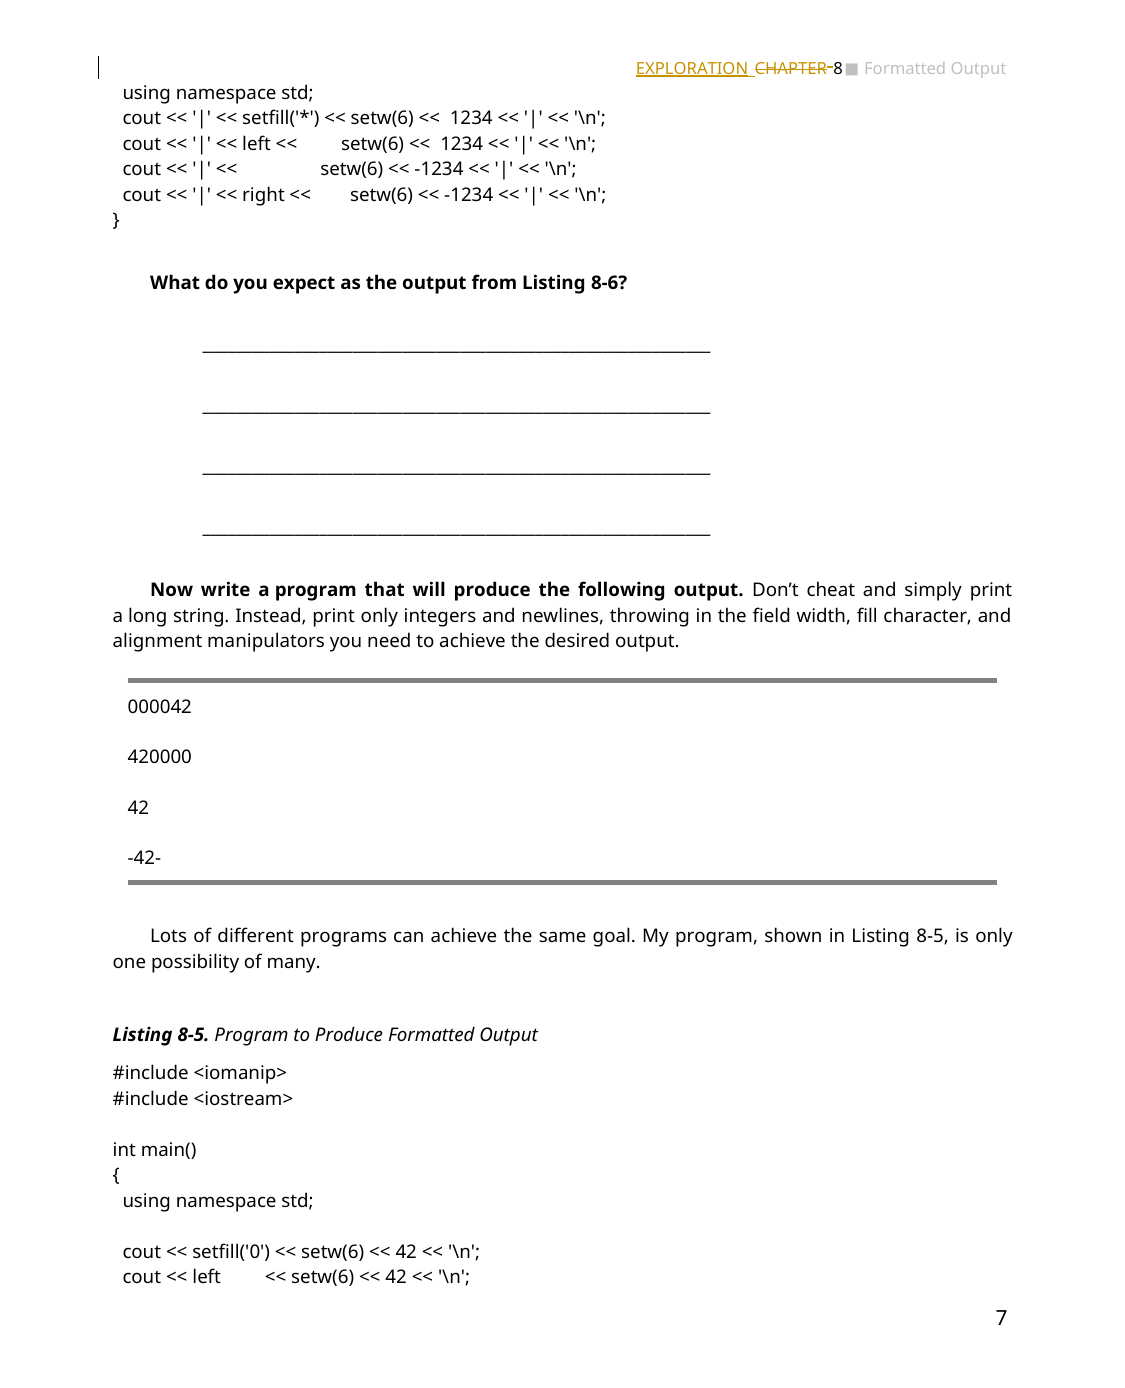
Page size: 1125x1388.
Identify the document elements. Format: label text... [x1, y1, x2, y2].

list _____________________________________________________________ [202, 452, 1012, 478]
text } [112, 207, 1012, 232]
text -42- [127, 829, 997, 885]
text { [112, 1162, 1012, 1187]
list _____________________________________________________________ [202, 513, 1012, 539]
text cout << left << setw(6) << 42 << '\n'; [112, 1264, 1012, 1289]
text 42 [127, 779, 997, 819]
text #include <iomanip> [112, 1060, 1012, 1085]
text Now write a program that will produce the following output. Don’t cheat and simply print a long string. Instead, print only integers and newlines, throwing in the field width, fill character, and alignment manipulators you need to achieve the desired output. [112, 576, 1012, 653]
text using namespace std; [112, 1187, 1012, 1213]
text int main() [112, 1136, 1012, 1162]
text 420000 [127, 728, 997, 769]
text cout << '|' << left << setw(6) << 1234 << '|' << '\n'; [112, 130, 1012, 156]
text Lots of different programs can achieve the same goal. My program, shown in Listing 8‑5, is only one possibility of many. [112, 923, 1012, 974]
text Listing 8‑5. Program to Produce Formatted Output [112, 1022, 1012, 1047]
text 000042 [127, 679, 997, 718]
list _____________________________________________________________ [202, 391, 1012, 417]
text using namespace std; [112, 79, 1012, 104]
text cout << setfill('0') << setw(6) << 42 << '\n'; [112, 1238, 1012, 1264]
text #include <iostream> [112, 1085, 1012, 1111]
text cout << '|' << setfill('*') << setw(6) << 1234 << '|' << '\n'; [112, 104, 1012, 130]
text cout << '|' << right << setw(6) << -1234 << '|' << '\n'; [112, 181, 1012, 207]
list _____________________________________________________________ [202, 331, 1012, 356]
text cout << '|' << setw(6) << -1234 << '|' << '\n'; [112, 156, 1012, 181]
text What do you expect as the output from Listing 8‑6? [112, 269, 1012, 295]
